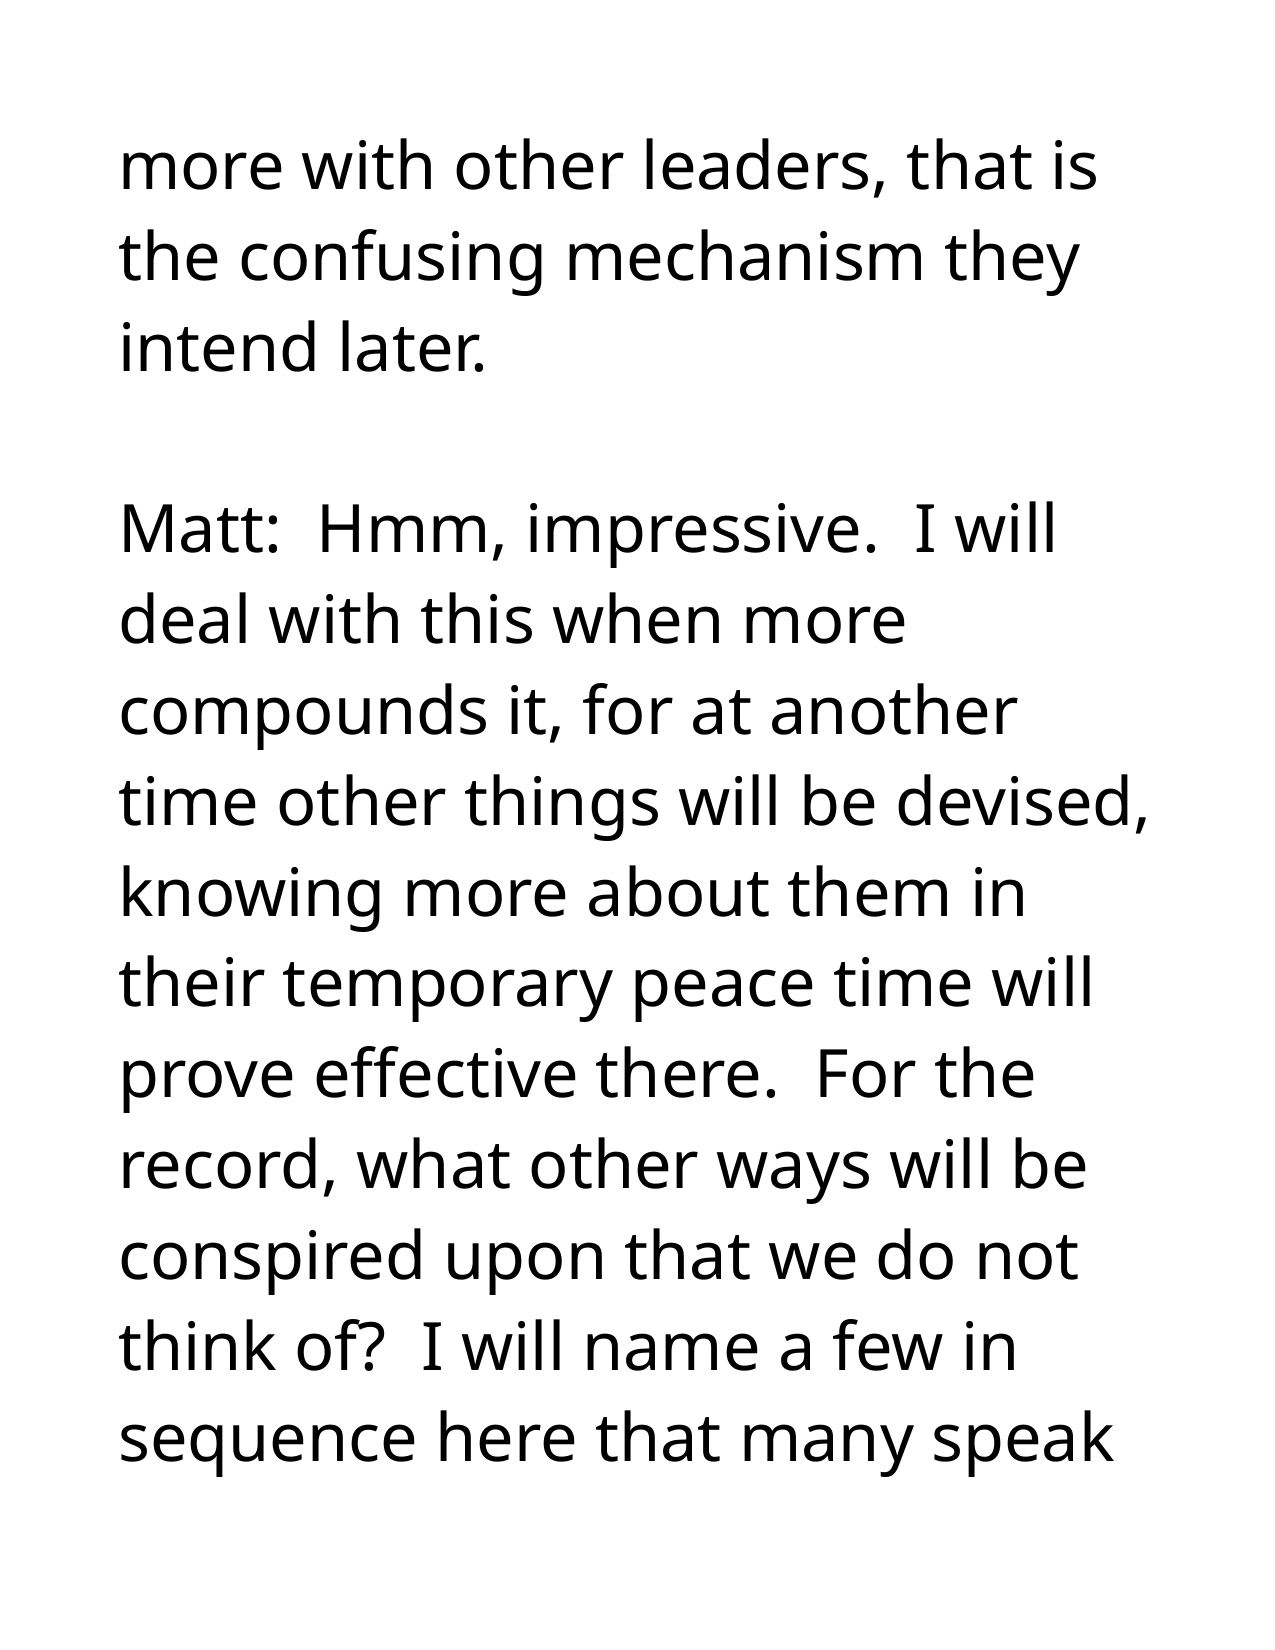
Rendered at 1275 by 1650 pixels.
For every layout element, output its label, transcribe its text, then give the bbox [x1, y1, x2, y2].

text Matt: Hmm, impressive. I will deal with this when more compounds it, for at another time other things will be devised, knowing more about them in their temporary peace time will prove effective there. For the record, what other ways will be conspired upon that we do not think of? I will name a few in sequence here that many speak [118, 481, 1157, 1481]
text more with other leaders, that is the confusing mechanism they intend later. [118, 118, 1157, 391]
